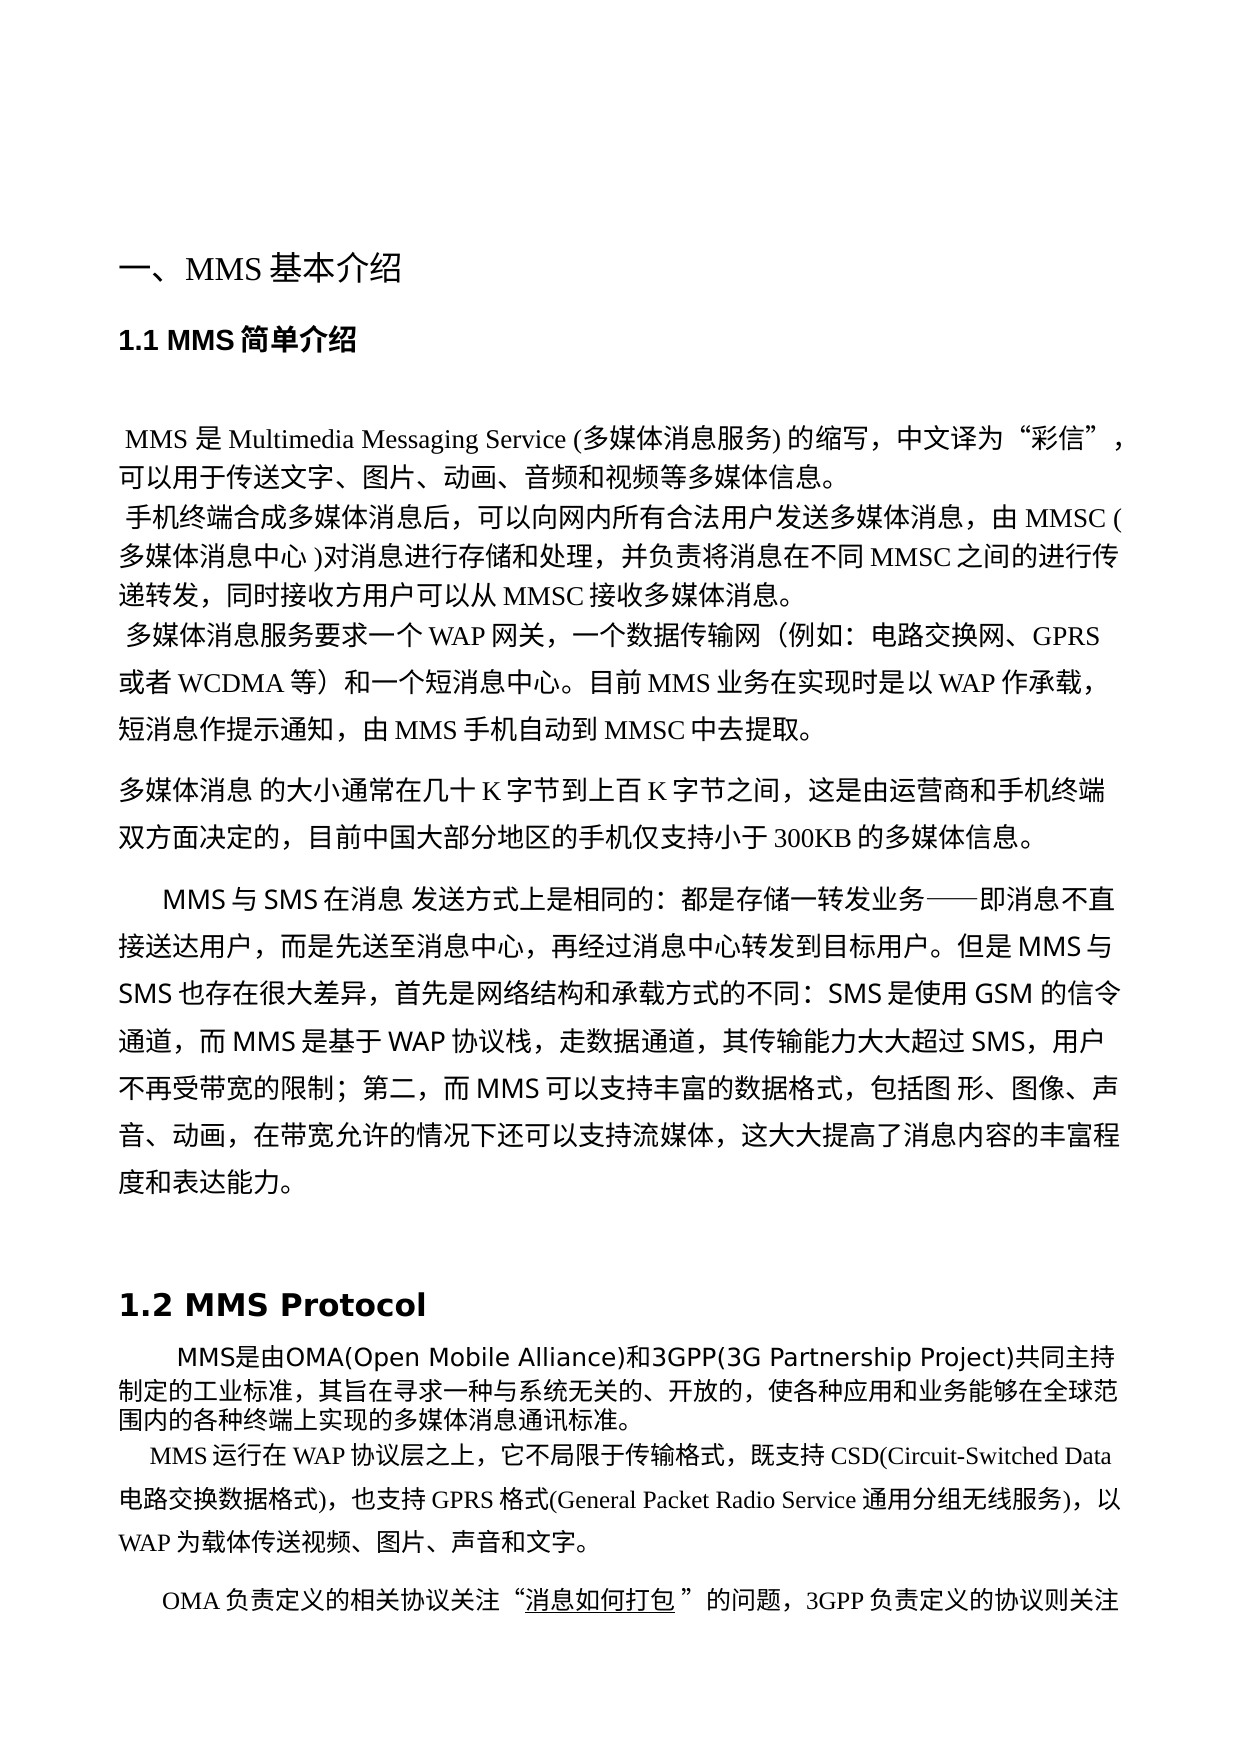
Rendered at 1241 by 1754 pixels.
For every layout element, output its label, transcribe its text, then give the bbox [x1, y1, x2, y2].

text MMS运行在WAP协议层之上，它不局限于传输格式，既支持CSD(Circuit-Switched Data 电路交换数据格式)，也支持GPRS格式(General Packet Radio Service 通用分组无线服务)，以WAP为载体传送视频、图片、声音和文字。 [118, 1436, 1122, 1559]
list 1.2 MMS Protocol MMS是由OMA(Open Mobile Alliance)和3GPP(3G Partnership Project)共同主持制定的工业标准，其旨在寻求一种与系统无关的、开放的，使各种应用和业务能够在全球范围内的各种终端上实现的多媒体消息通讯标准。 [118, 1288, 1122, 1436]
text 多媒体消息服务要求一个WAP网关，一个数据传输网（例如：电路交换网、GPRS 或者WCDMA等）和一个短消息中心。目前MMS业务在实现时是以WAP作承载，短消息作提示通知，由MMS手机自动到MMSC中去提取。 [118, 613, 1122, 747]
text 一、MMS基本介绍 [118, 242, 1122, 290]
text MMS与SMS在消息 发送方式上是相同的：都是存储一转发业务——即消息不直接送达用户，而是先送至消息中心，再经过消息中心转发到目标用户。但是MMS与SMS也存在很大差异，首先是网络结构和承载方式的不同：SMS是使用GSM 的信令通道，而MMS是基于WAP协议栈，走数据通道，其传输能力大大超过SMS，用户不再受带宽的限制；第二，而MMS可以支持丰富的数据格式，包括图 形、图像、声音、动画，在带宽允许的情况下还可以支持流媒体，这大大提高了消息内容的丰富程度和表达能力。 [118, 878, 1122, 1200]
text 手机终端合成多媒体消息后，可以向网内所有合法用户发送多媒体消息，由 MMSC ( 多媒体消息中心 )对消息进行存储和处理，并负责将消息在不同MMSC之间的进行传递转发，同时接收方用户可以从MMSC接收多媒体消息。 [118, 496, 1122, 613]
text 多媒体消息 的大小通常在几十K字节到上百K字节之间，这是由运营商和手机终端双方面决定的，目前中国大部分地区的手机仅支持小于300KB的多媒体信息。 [118, 769, 1122, 856]
text OMA负责定义的相关协议关注“消息如何打包 ”的问题，3GPP负责定义的协议则关注 [118, 1581, 1122, 1617]
text MMS 是 Multimedia Messaging Service (多媒体消息服务) 的缩写，中文译为“彩信”，可以用于传送文字、图片、动画、音频和视频等多媒体信息。 [118, 417, 1122, 496]
subtitle 1.1 MMS简单介绍 [118, 317, 1122, 359]
